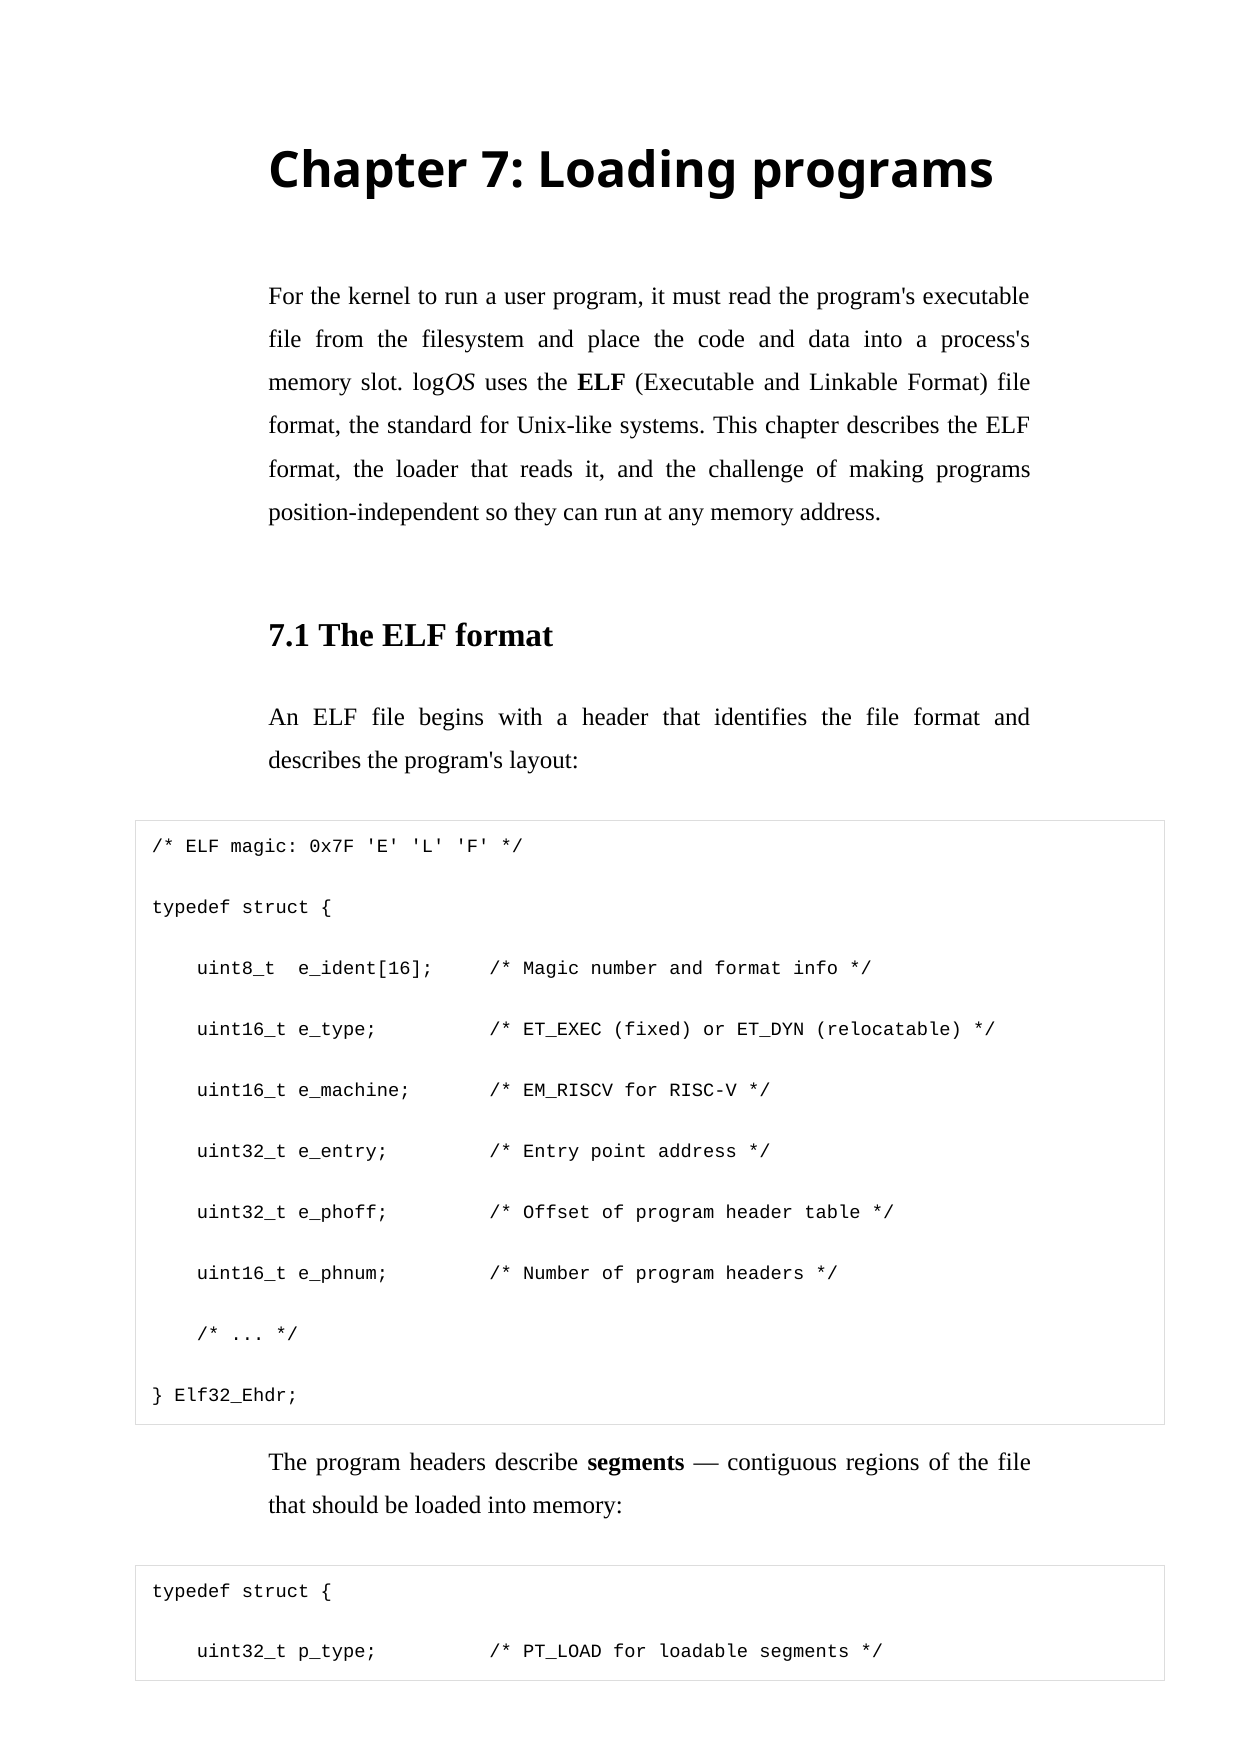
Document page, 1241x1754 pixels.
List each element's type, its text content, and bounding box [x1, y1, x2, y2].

text uint16_t e_type; /* ET_EXEC (fixed) or ET_DYN (relocatable) */ [136, 1003, 1164, 1041]
text /* ... */ [136, 1308, 1164, 1346]
text For the kernel to run a user program, it must read the program's executable file from the filesystem and place the code and data into a process's memory slot. logOS uses the ELF (Executable and Linkable Format) file format, the standard for Unix-like systems. This chapter describes the ELF format, the loader that reads it, and the challenge of making programs position-independent so they can run at any memory address. [268, 281, 1031, 526]
subtitle Chapter 7: Loading programs [268, 134, 1031, 202]
text uint16_t e_phnum; /* Number of program headers */ [136, 1247, 1164, 1285]
text uint32_t e_phoff; /* Offset of program header table */ [136, 1186, 1164, 1224]
text } Elf32_Ehdr; [136, 1369, 1164, 1424]
subtitle 7.1 The ELF format [268, 615, 1031, 653]
text /* ELF magic: 0x7F 'E' 'L' 'F' */ [136, 821, 1164, 858]
text The program headers describe segments — contiguous regions of the file that should be loaded into memory: [268, 1447, 1031, 1518]
text uint32_t e_entry; /* Entry point address */ [136, 1125, 1164, 1163]
text An ELF file begins with a header that identifies the file format and describes the program's layout: [268, 702, 1031, 774]
text uint32_t p_type; /* PT_LOAD for loadable segments */ [136, 1626, 1164, 1680]
text uint8_t e_ident[16]; /* Magic number and format info */ [136, 942, 1164, 980]
text uint16_t e_machine; /* EM_RISCV for RISC-V */ [136, 1064, 1164, 1102]
text typedef struct { [136, 1566, 1164, 1603]
text typedef struct { [136, 881, 1164, 919]
